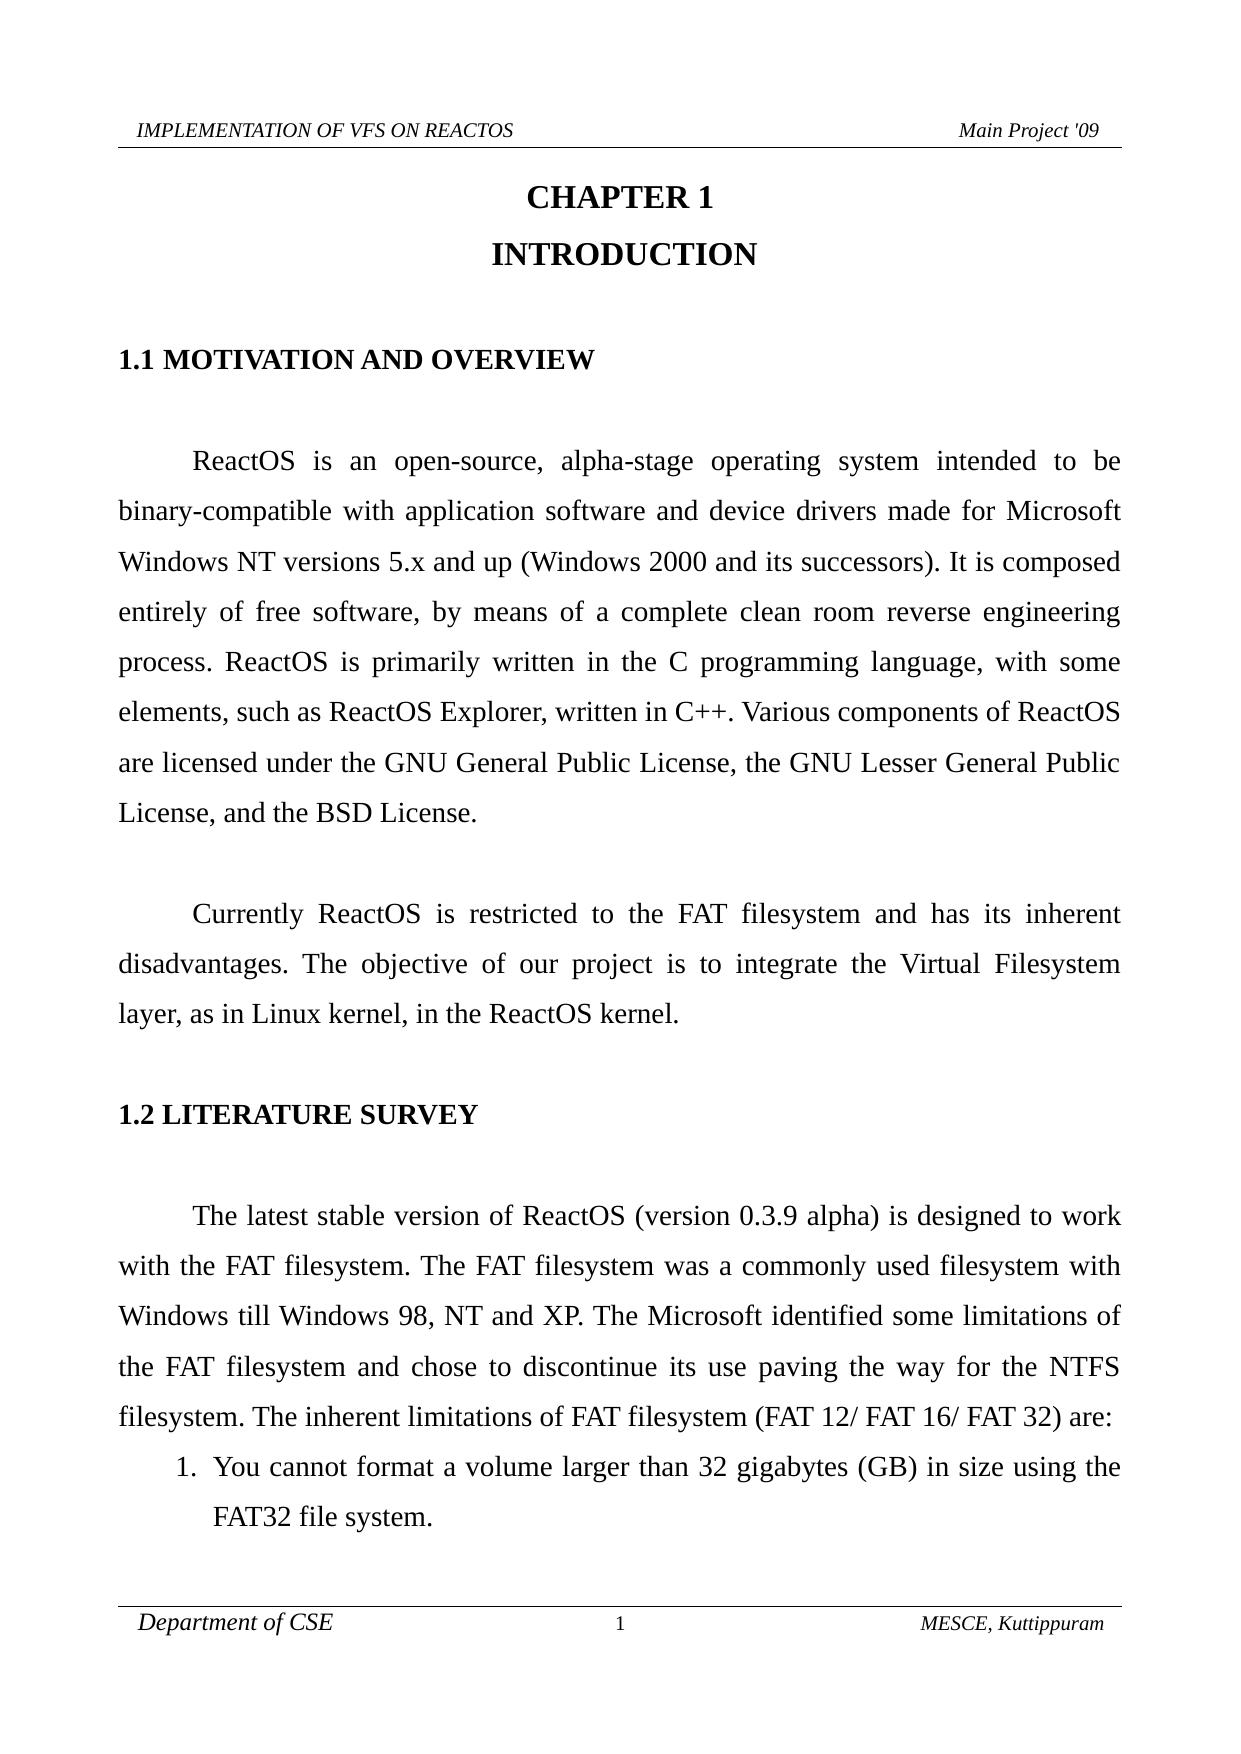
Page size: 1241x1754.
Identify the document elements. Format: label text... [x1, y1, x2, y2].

text ReactOS is an open-source, alpha-stage operating system intended to be binary-compatible with application software and device drivers made for Microsoft Windows NT versions 5.x and up (Windows 2000 and its successors). It is composed entirely of free software, by means of a complete clean room reverse engineering process. ReactOS is primarily written in the C programming language, with some elements, such as ReactOS Explorer, written in C++. Various components of ReactOS are licensed under the GNU General Public License, the GNU Lesser General Public License, and the BSD License. [118, 443, 1122, 829]
text CHAPTER 1 [118, 177, 1122, 215]
list MOTIVATION AND OVERVIEW [118, 342, 1122, 376]
list You cannot format a volume larger than 32 gigabytes (GB) in size using the FAT32 file system. [175, 1449, 1122, 1533]
text The latest stable version of ReactOS (version 0.3.9 alpha) is designed to work with the FAT filesystem. The FAT filesystem was a commonly used filesystem with Windows till Windows 98, NT and XP. The Microsoft identified some limitations of the FAT filesystem and chose to discontinue its use paving the way for the NTFS filesystem. The inherent limitations of FAT filesystem (FAT 12/ FAT 16/ FAT 32) are: [118, 1198, 1122, 1432]
text 1.2 LITERATURE SURVEY [118, 1097, 1122, 1131]
text Currently ReactOS is restricted to the FAT filesystem and has its inherent disadvantages. The objective of our project is to integrate the Virtual Filesystem layer, as in Linux kernel, in the ReactOS kernel. [118, 896, 1122, 1030]
text INTRODUCTION [118, 234, 1122, 273]
